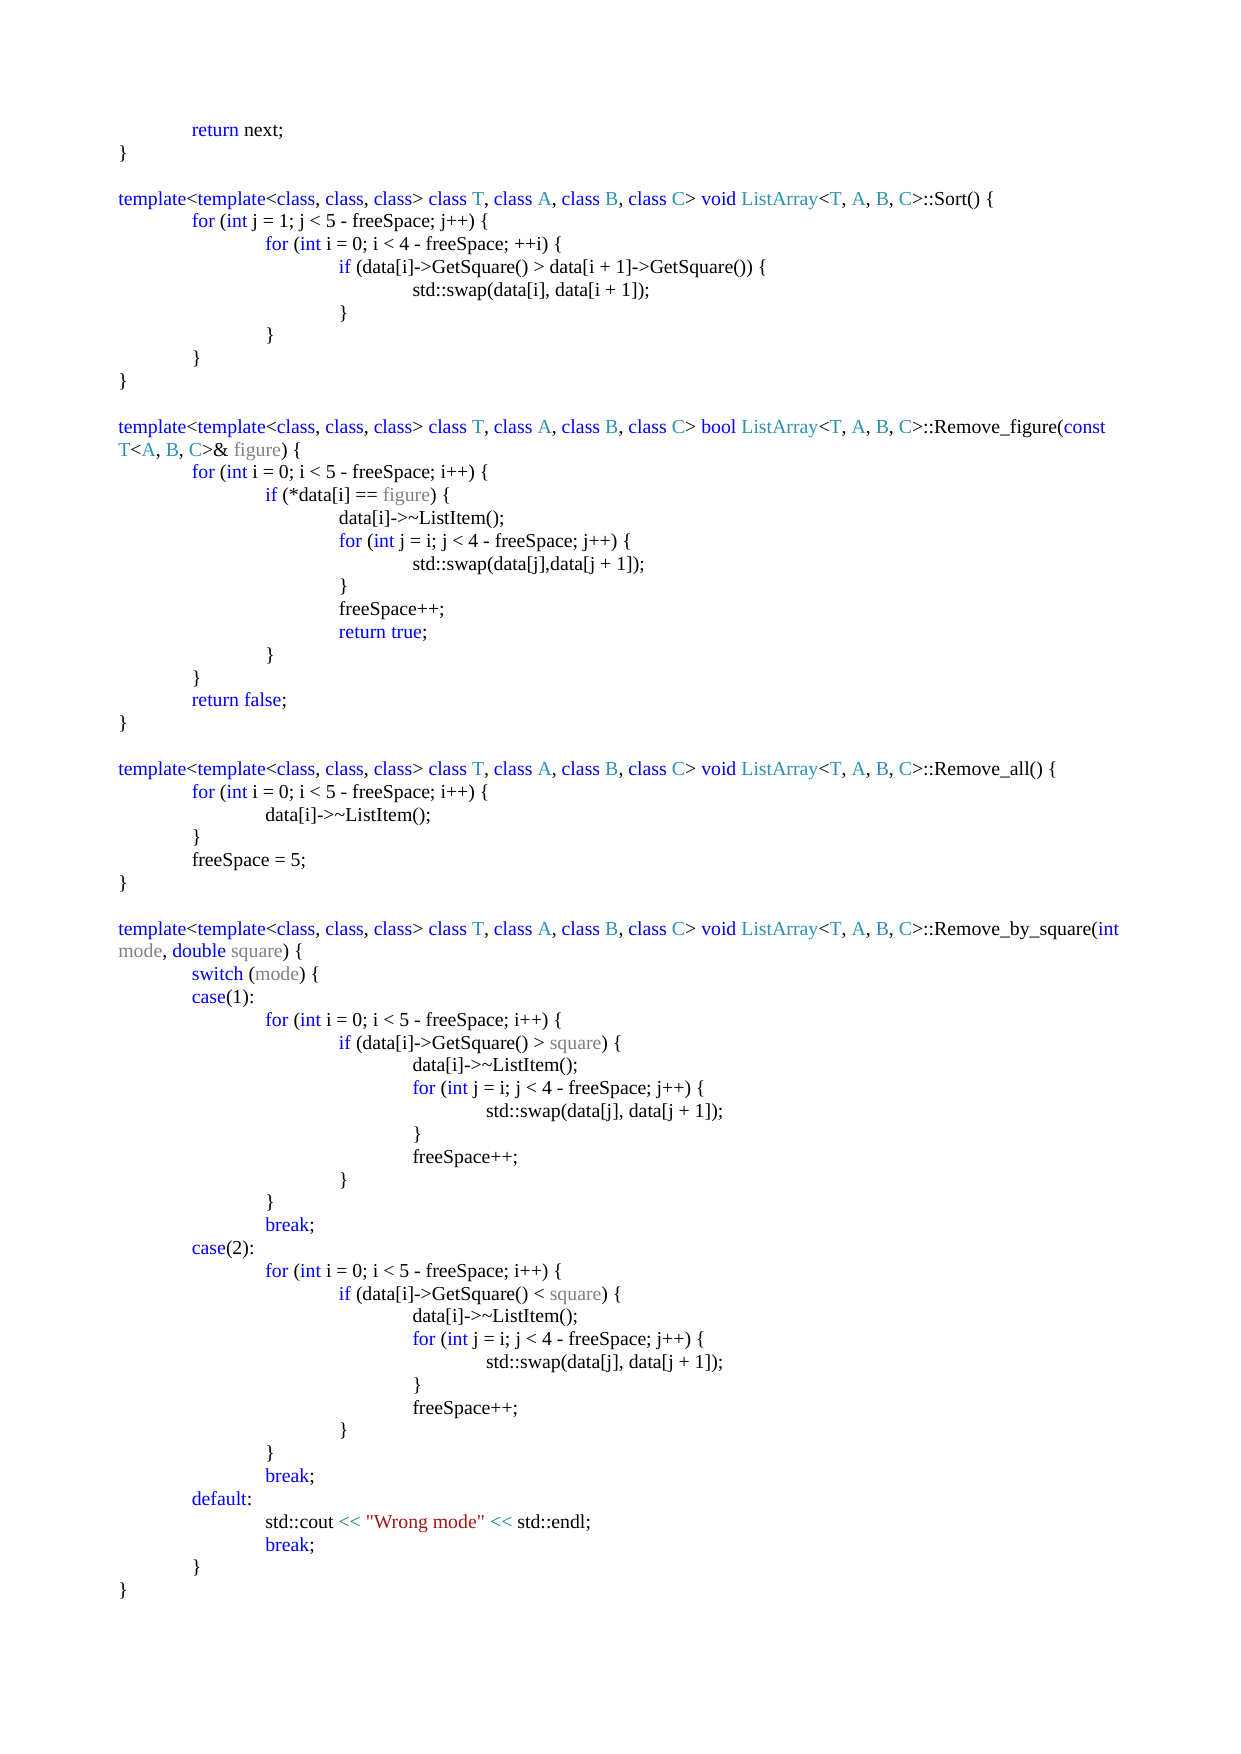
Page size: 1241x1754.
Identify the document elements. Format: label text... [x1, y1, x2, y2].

text if (data[i]->GetSquare() < square) { [118, 1282, 1122, 1304]
text for (int j = i; j < 4 - freeSpace; j++) { [118, 1076, 1122, 1099]
text template<template<class, class, class> class T, class A, class B, class C> bool ListArray<T, A, B, C>::Remove_figure(const T<A, B, C>& figure) { [118, 415, 1122, 460]
text freeSpace++; [118, 1396, 1122, 1418]
text break; [118, 1464, 1122, 1487]
text default: [118, 1487, 1122, 1510]
text } [118, 666, 1122, 688]
text return next; [118, 118, 1122, 141]
text } [118, 346, 1122, 369]
text freeSpace++; [118, 597, 1122, 620]
text } [118, 871, 1122, 894]
text std::swap(data[j], data[j + 1]); [118, 1350, 1122, 1373]
text } [118, 1555, 1122, 1578]
text } [118, 301, 1122, 323]
text case(2): [118, 1236, 1122, 1259]
text } [118, 1418, 1122, 1441]
text for (int j = i; j < 4 - freeSpace; j++) { [118, 529, 1122, 552]
text freeSpace++; [118, 1145, 1122, 1167]
text template<template<class, class, class> class T, class A, class B, class C> void ListArray<T, A, B, C>::Sort() { [118, 187, 1122, 209]
text for (int i = 0; i < 5 - freeSpace; i++) { [118, 780, 1122, 802]
text } [118, 1441, 1122, 1464]
text data[i]->~ListItem(); [118, 506, 1122, 529]
text for (int j = i; j < 4 - freeSpace; j++) { [118, 1327, 1122, 1350]
text } [118, 1122, 1122, 1145]
text } [118, 1578, 1122, 1601]
text return false; [118, 688, 1122, 711]
text if (data[i]->GetSquare() > square) { [118, 1031, 1122, 1053]
text } [118, 369, 1122, 392]
text std::swap(data[j], data[j + 1]); [118, 1099, 1122, 1122]
text } [118, 1190, 1122, 1213]
text } [118, 1167, 1122, 1190]
text break; [118, 1213, 1122, 1236]
text data[i]->~ListItem(); [118, 1053, 1122, 1076]
text if (*data[i] == figure) { [118, 483, 1122, 506]
text } [118, 141, 1122, 164]
text break; [118, 1532, 1122, 1555]
text } [118, 825, 1122, 848]
text freeSpace = 5; [118, 848, 1122, 871]
text } [118, 574, 1122, 597]
text template<template<class, class, class> class T, class A, class B, class C> void ListArray<T, A, B, C>::Remove_by_square(int mode, double square) { [118, 917, 1122, 962]
text std::swap(data[i], data[i + 1]); [118, 278, 1122, 301]
text if (data[i]->GetSquare() > data[i + 1]->GetSquare()) { [118, 255, 1122, 278]
text } [118, 643, 1122, 666]
text for (int i = 0; i < 5 - freeSpace; i++) { [118, 460, 1122, 483]
text std::swap(data[j],data[j + 1]); [118, 552, 1122, 574]
text data[i]->~ListItem(); [118, 1304, 1122, 1327]
text } [118, 711, 1122, 734]
text for (int i = 0; i < 4 - freeSpace; ++i) { [118, 232, 1122, 255]
text for (int i = 0; i < 5 - freeSpace; i++) { [118, 1008, 1122, 1031]
text } [118, 323, 1122, 346]
text } [118, 1373, 1122, 1396]
text switch (mode) { [118, 962, 1122, 985]
text for (int i = 0; i < 5 - freeSpace; i++) { [118, 1259, 1122, 1282]
text template<template<class, class, class> class T, class A, class B, class C> void ListArray<T, A, B, C>::Remove_all() { [118, 757, 1122, 780]
text return true; [118, 620, 1122, 643]
text case(1): [118, 985, 1122, 1008]
text std::cout << "Wrong mode" << std::endl; [118, 1510, 1122, 1532]
text data[i]->~ListItem(); [118, 802, 1122, 825]
text for (int j = 1; j < 5 - freeSpace; j++) { [118, 209, 1122, 232]
